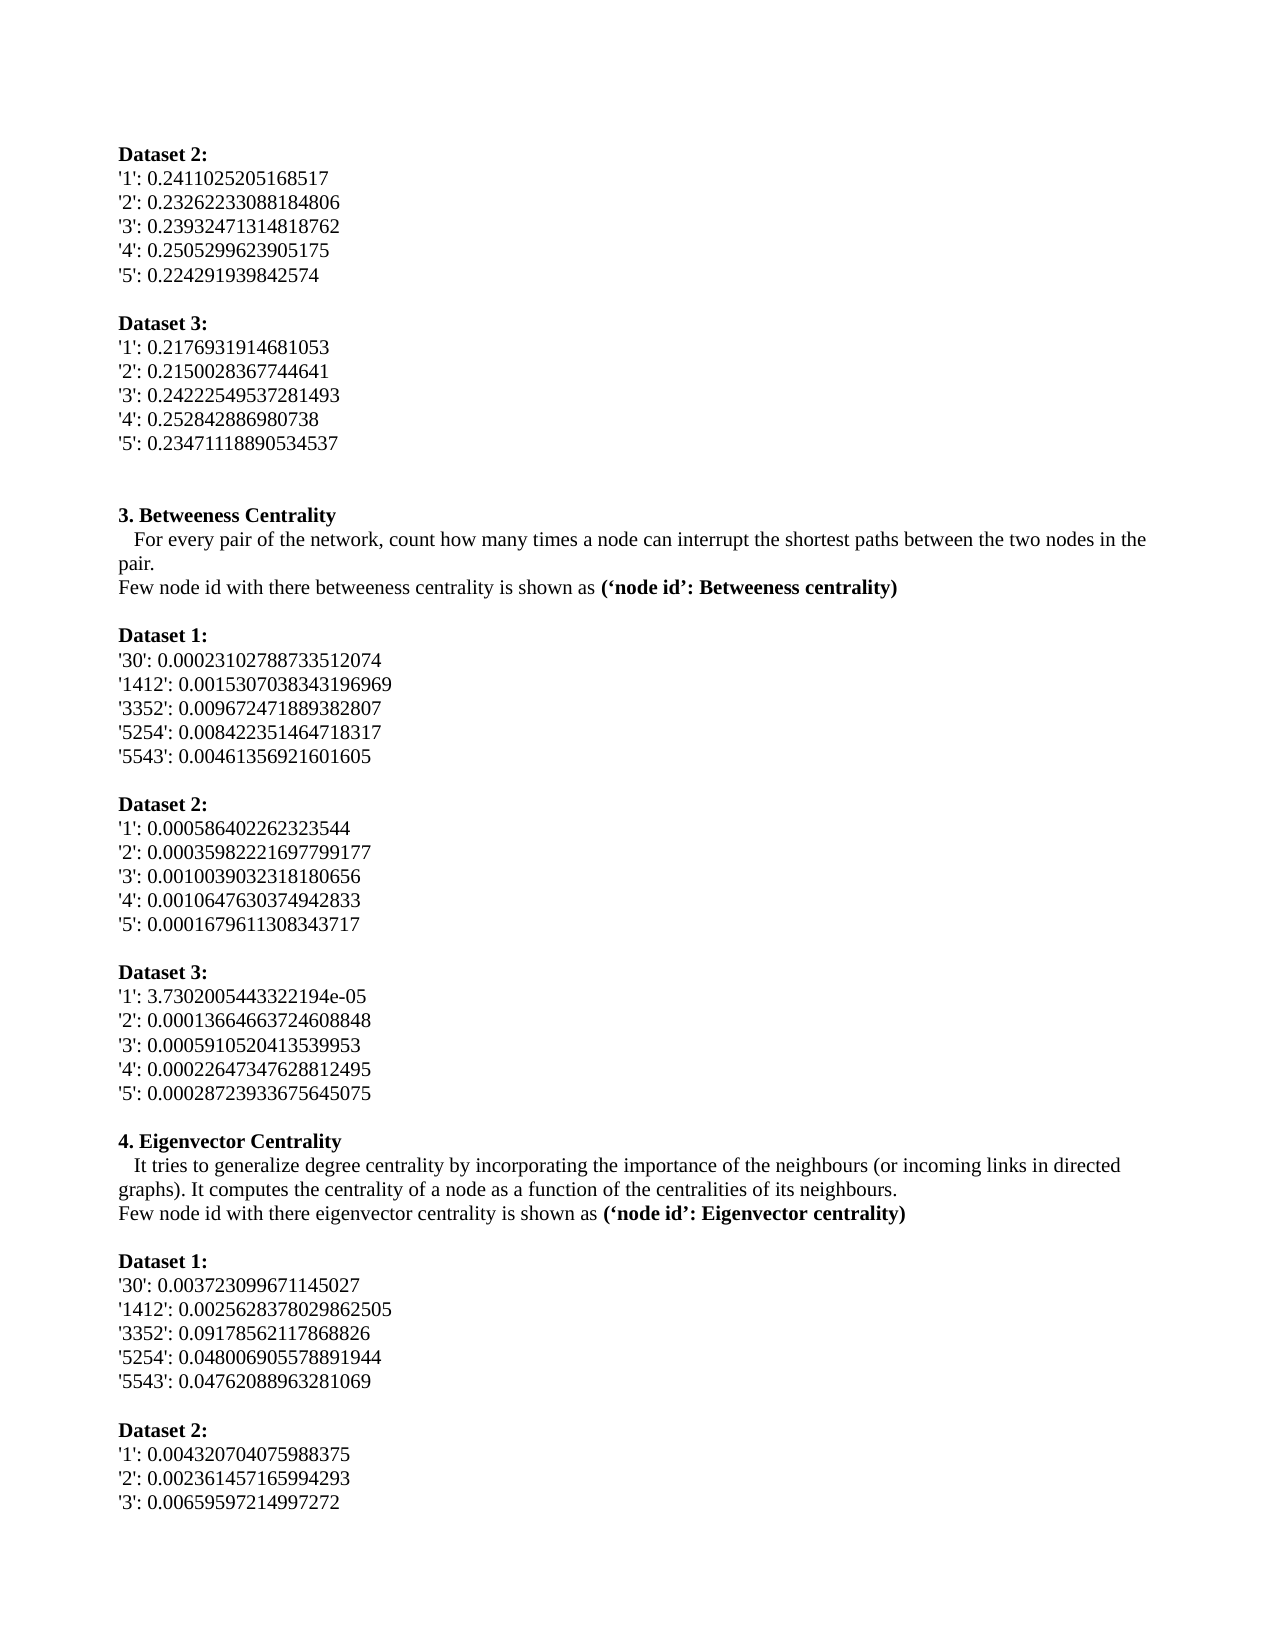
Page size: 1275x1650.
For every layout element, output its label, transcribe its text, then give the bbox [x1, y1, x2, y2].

text '4': 0.2505299623905175 [118, 238, 1157, 262]
text '2': 0.00013664663724608848 [118, 1008, 1157, 1032]
text '5543': 0.00461356921601605 [118, 744, 1157, 768]
text '1': 0.2411025205168517 [118, 166, 1157, 190]
text '30': 0.00023102788733512074 [118, 647, 1157, 672]
text '5': 0.224291939842574 [118, 262, 1157, 287]
text '5': 0.0001679611308343717 [118, 912, 1157, 936]
text Dataset 3: [118, 960, 1157, 984]
text '3': 0.0010039032318180656 [118, 864, 1157, 888]
text '3352': 0.09178562117868826 [118, 1321, 1157, 1345]
text '2': 0.00035982221697799177 [118, 840, 1157, 864]
text '5254': 0.008422351464718317 [118, 720, 1157, 744]
text '5254': 0.048006905578891944 [118, 1345, 1157, 1369]
text For every pair of the network, count how many times a node can interrupt the shortest paths between the two nodes in the pair. [118, 527, 1157, 575]
text '3352': 0.009672471889382807 [118, 696, 1157, 720]
text '5': 0.23471118890534537 [118, 431, 1157, 455]
text Few node id with there betweeness centrality is shown as (‘node id’: Betweeness centrality) [118, 575, 1157, 599]
text '2': 0.2150028367744641 [118, 359, 1157, 383]
text '3': 0.0005910520413539953 [118, 1032, 1157, 1057]
text '5543': 0.04762088963281069 [118, 1369, 1157, 1393]
text '1412': 0.0015307038343196969 [118, 672, 1157, 696]
text '2': 0.23262233088184806 [118, 190, 1157, 214]
text '3': 0.23932471314818762 [118, 214, 1157, 238]
text Dataset 2: [118, 792, 1157, 816]
text '1': 3.7302005443322194e-05 [118, 984, 1157, 1008]
text '1': 0.000586402262323544 [118, 816, 1157, 840]
text Dataset 1: [118, 1249, 1157, 1273]
text '1': 0.2176931914681053 [118, 335, 1157, 359]
text '4': 0.0010647630374942833 [118, 888, 1157, 912]
text Few node id with there eigenvector centrality is shown as (‘node id’: Eigenvector centrality) [118, 1201, 1157, 1225]
text '3': 0.24222549537281493 [118, 383, 1157, 407]
text '1': 0.004320704075988375 [118, 1442, 1157, 1466]
text It tries to generalize degree centrality by incorporating the importance of the neighbours (or incoming links in directed graphs). It computes the centrality of a node as a function of the centralities of its neighbours. [118, 1153, 1157, 1201]
text Dataset 1: [118, 623, 1157, 647]
text Dataset 3: [118, 311, 1157, 335]
text Dataset 2: [118, 142, 1157, 166]
text 4. Eigenvector Centrality [118, 1129, 1157, 1153]
text '3': 0.00659597214997272 [118, 1490, 1157, 1514]
text '1412': 0.0025628378029862505 [118, 1297, 1157, 1321]
text '30': 0.003723099671145027 [118, 1273, 1157, 1297]
text '2': 0.002361457165994293 [118, 1466, 1157, 1490]
text '4': 0.00022647347628812495 [118, 1057, 1157, 1081]
text Dataset 2: [118, 1417, 1157, 1442]
text '4': 0.252842886980738 [118, 407, 1157, 431]
text 3. Betweeness Centrality [118, 503, 1157, 527]
text '5': 0.00028723933675645075 [118, 1081, 1157, 1105]
